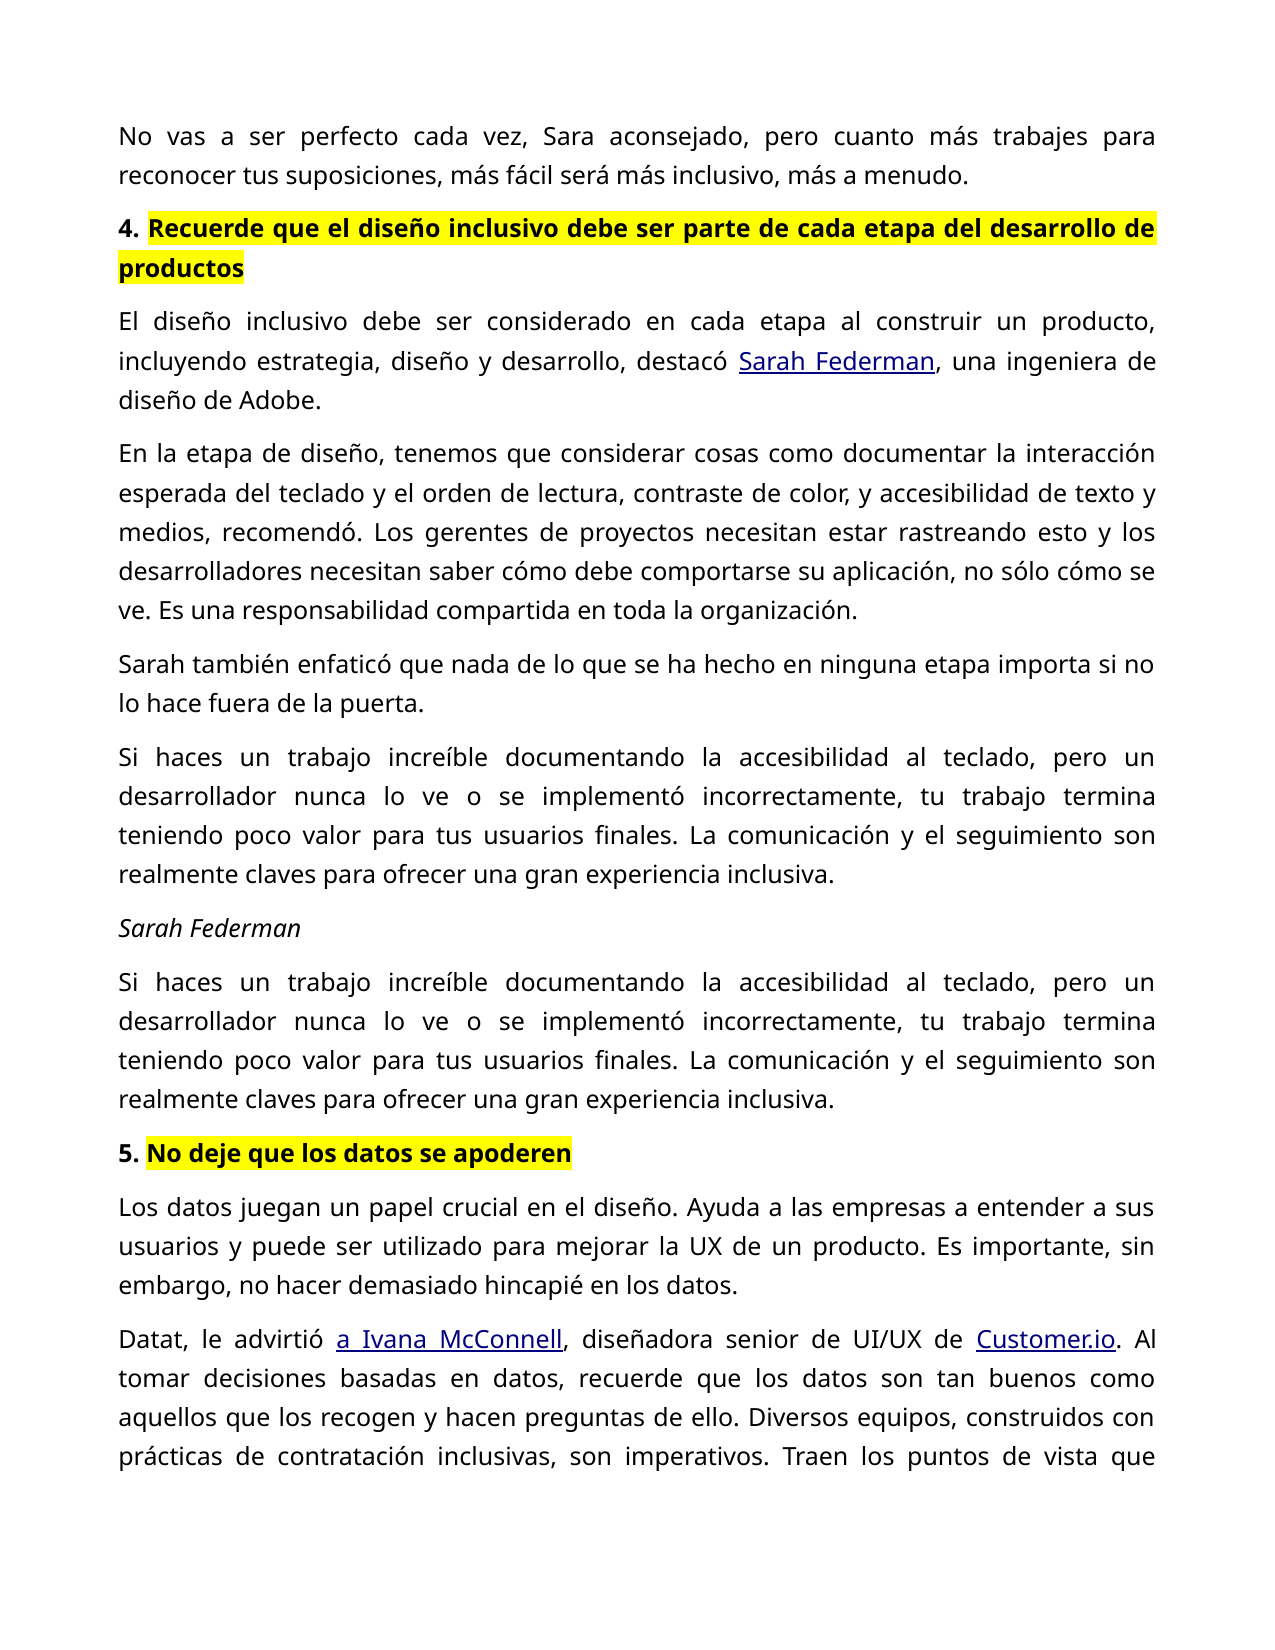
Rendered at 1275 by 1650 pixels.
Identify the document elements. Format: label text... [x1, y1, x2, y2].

text Sarah Federman [118, 911, 1157, 945]
text 5. No deje que los datos se apoderen [118, 1136, 1157, 1170]
text No vas a ser perfecto cada vez, Sara aconsejado, pero cuanto más trabajes para reconocer tus suposiciones, más fácil será más inclusivo, más a menudo. [118, 118, 1157, 191]
text Si haces un trabajo increíble documentando la accesibilidad al teclado, pero un desarrollador nunca lo ve o se implementó incorrectamente, tu trabajo termina teniendo poco valor para tus usuarios finales. La comunicación y el seguimiento son realmente claves para ofrecer una gran experiencia inclusiva. [118, 739, 1157, 891]
text Los datos juegan un papel crucial en el diseño. Ayuda a las empresas a entender a sus usuarios y puede ser utilizado para mejorar la UX de un producto. Es importante, sin embargo, no hacer demasiado hincapié en los datos. [118, 1189, 1157, 1302]
text 4. Recuerde que el diseño inclusivo debe ser parte de cada etapa del desarrollo de productos [118, 211, 1157, 284]
text Si haces un trabajo increíble documentando la accesibilidad al teclado, pero un desarrollador nunca lo ve o se implementó incorrectamente, tu trabajo termina teniendo poco valor para tus usuarios finales. La comunicación y el seguimiento son realmente claves para ofrecer una gran experiencia inclusiva. [118, 964, 1157, 1116]
text Datat, le advirtió a Ivana McConnell, diseñadora senior de UI/UX de Customer.io. Al tomar decisiones basadas en datos, recuerde que los datos son tan buenos como aquellos que los recogen y hacen preguntas de ello. Diversos equipos, construidos con prácticas de contratación inclusivas, son imperativos. Traen los puntos de vista que [118, 1321, 1157, 1473]
text El diseño inclusivo debe ser considerado en cada etapa al construir un producto, incluyendo estrategia, diseño y desarrollo, destacó Sarah Federman, una ingeniera de diseño de Adobe. [118, 304, 1157, 416]
text En la etapa de diseño, tenemos que considerar cosas como documentar la interacción esperada del teclado y el orden de lectura, contraste de color, y accesibilidad de texto y medios, recomendó. Los gerentes de proyectos necesitan estar rastreando esto y los desarrolladores necesitan saber cómo debe comportarse su aplicación, no sólo cómo se ve. Es una responsabilidad compartida en toda la organización. [118, 436, 1157, 627]
text Sarah también enfaticó que nada de lo que se ha hecho en ninguna etapa importa si no lo hace fuera de la puerta. [118, 646, 1157, 720]
